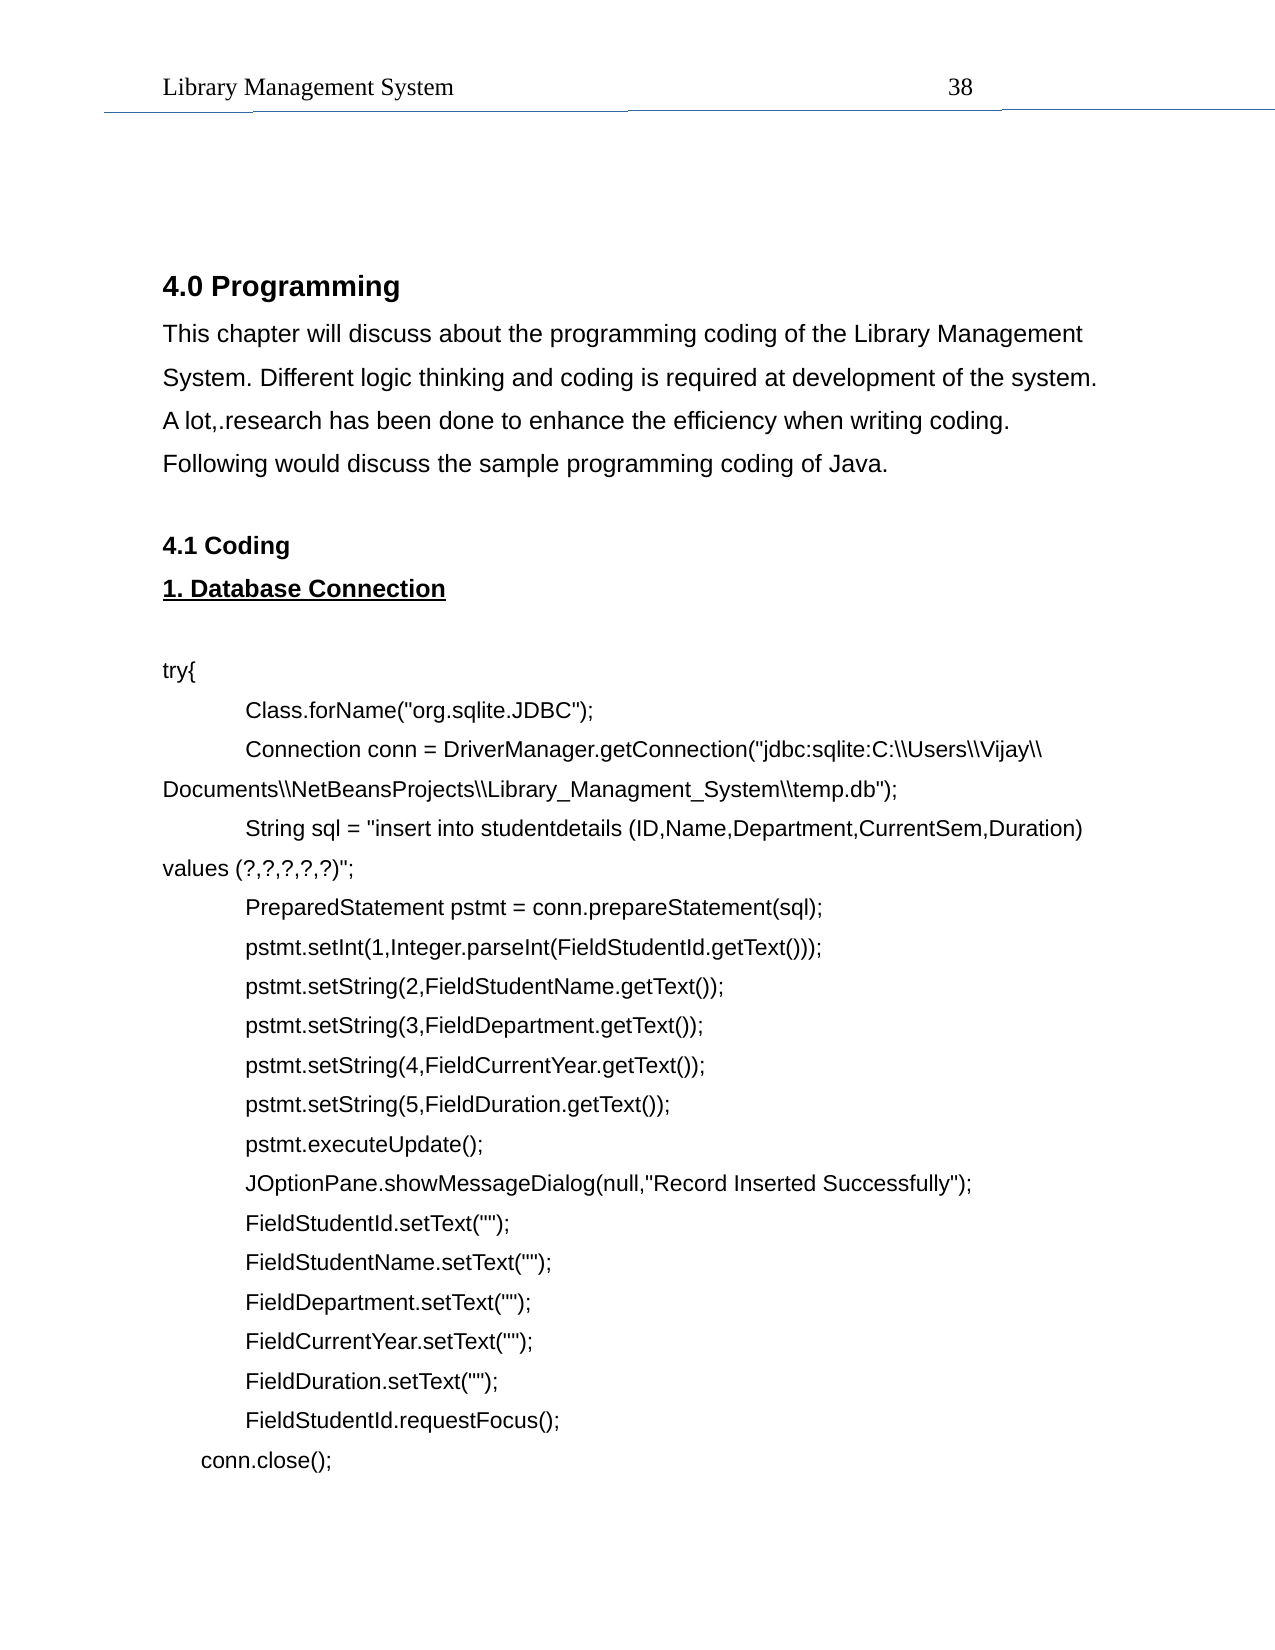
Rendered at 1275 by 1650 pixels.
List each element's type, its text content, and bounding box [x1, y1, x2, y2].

text JOptionPane.showMessageDialog(null,"Record Inserted Successfully"); [162, 1170, 1119, 1197]
text pstmt.setString(3,FieldDepartment.getText()); [162, 1012, 1119, 1039]
text Connection conn = DriverManager.getConnection("jdbc:sqlite:C:\\Users\\Vijay\\Documents\\NetBeansProjects\\Library_Managment_System\\temp.db"); [162, 736, 1119, 802]
text pstmt.setInt(1,Integer.parseInt(FieldStudentId.getText())); [162, 933, 1119, 960]
text String sql = "insert into studentdetails (ID,Name,Department,CurrentSem,Duration) values (?,?,?,?,?)"; [162, 815, 1119, 881]
text This chapter will discuss about the programming coding of the Library Management [162, 319, 1119, 348]
text conn.close(); [162, 1447, 1119, 1473]
text try{ [162, 657, 1119, 683]
text FieldDuration.setText(""); [162, 1368, 1119, 1394]
text FieldStudentId.setText(""); [162, 1210, 1119, 1236]
text FieldDepartment.setText(""); [162, 1289, 1119, 1315]
text pstmt.setString(5,FieldDuration.getText()); [162, 1091, 1119, 1118]
text 4.0 Programming [162, 269, 1119, 303]
text PreparedStatement pstmt = conn.prepareStatement(sql); [162, 894, 1119, 920]
text pstmt.executeUpdate(); [162, 1131, 1119, 1157]
text FieldStudentId.requestFocus(); [162, 1407, 1119, 1433]
text System. Different logic thinking and coding is required at development of the system. A lot,.research has been done to enhance the efficiency when writing coding. Following would discuss the sample programming coding of Java. [162, 362, 1119, 477]
text Class.forName("org.sqlite.JDBC"); [162, 697, 1119, 723]
text pstmt.setString(4,FieldCurrentYear.getText()); [162, 1052, 1119, 1078]
text 4.1 Coding [162, 531, 1119, 560]
text FieldStudentName.setText(""); [162, 1249, 1119, 1276]
text pstmt.setString(2,FieldStudentName.getText()); [162, 973, 1119, 999]
text FieldCurrentYear.setText(""); [162, 1328, 1119, 1354]
text 1. Database Connection [162, 574, 1119, 603]
